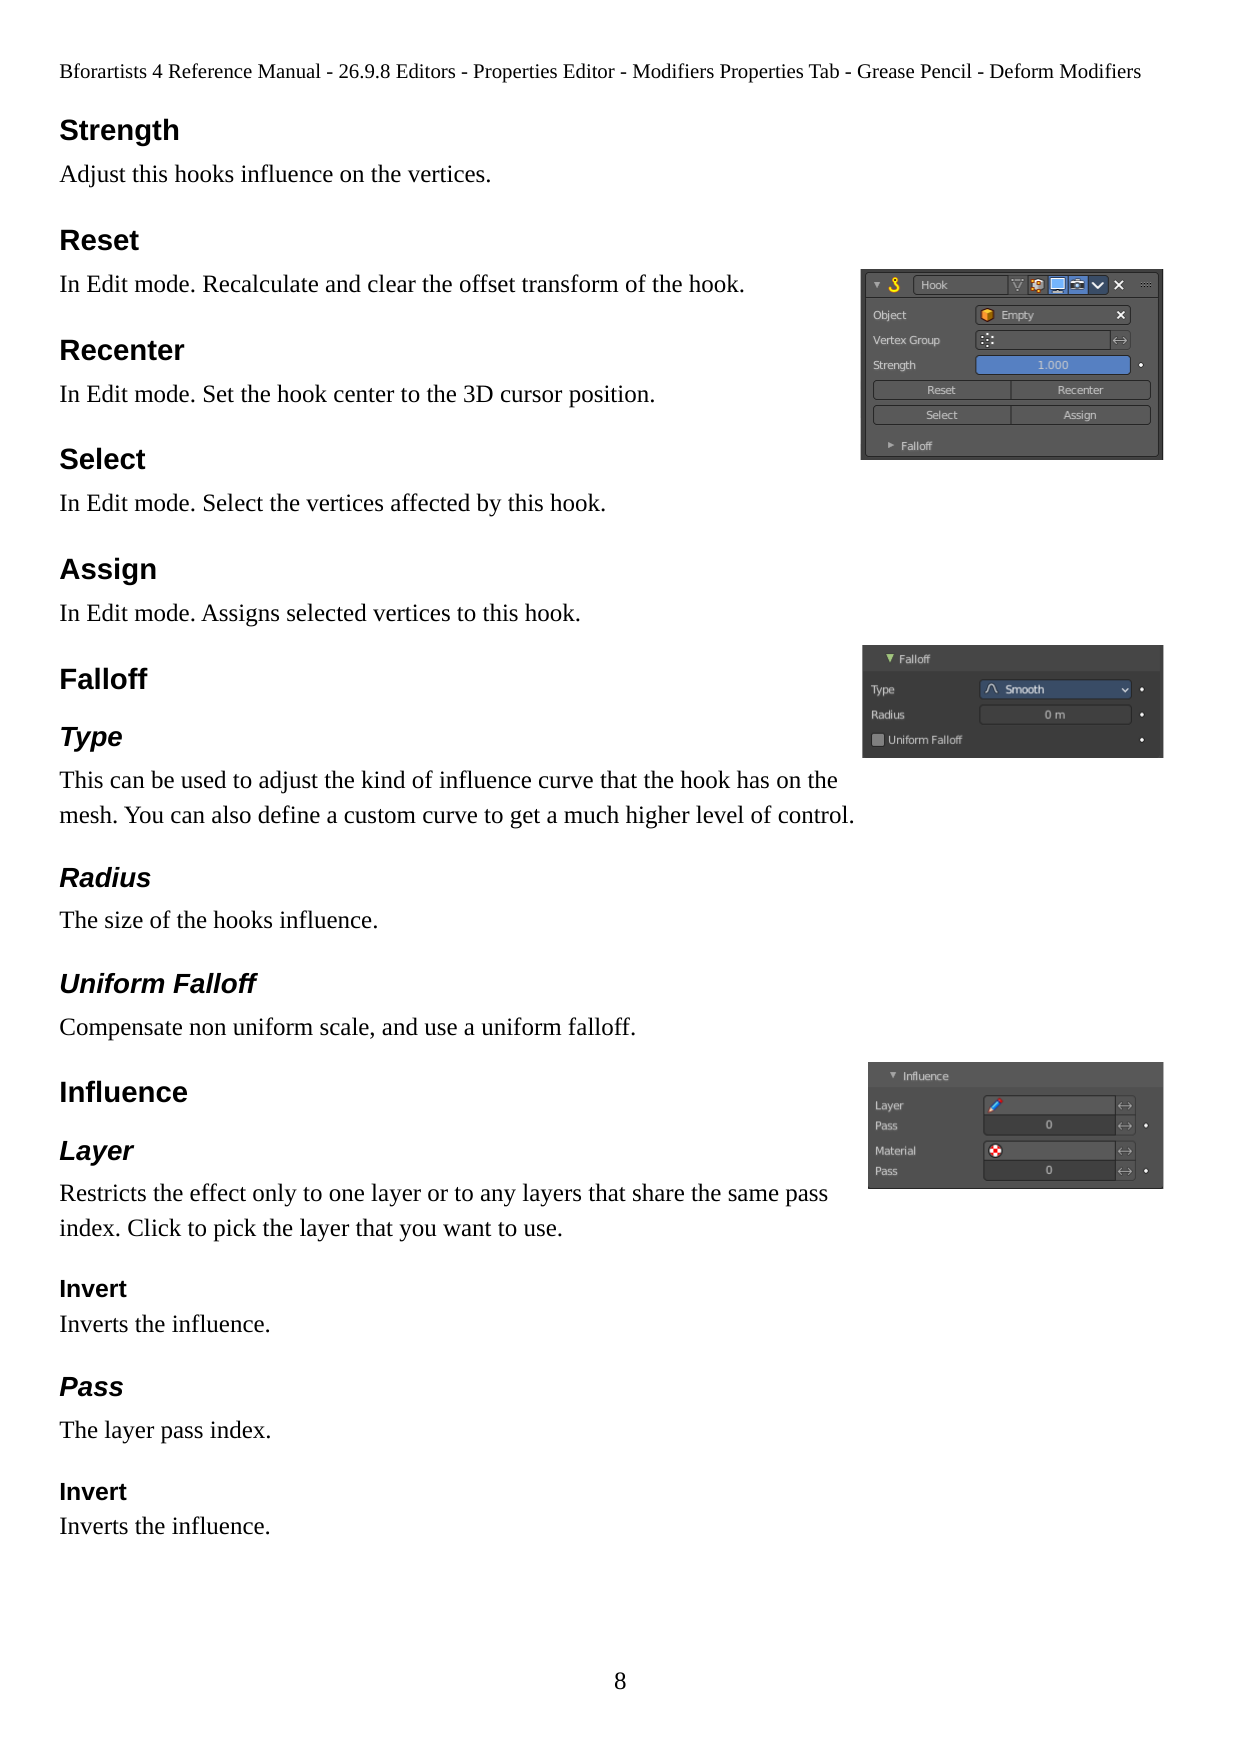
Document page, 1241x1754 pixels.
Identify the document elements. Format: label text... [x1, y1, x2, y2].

picture [860, 269, 1164, 460]
subtitle [1164, 1075, 1181, 1109]
subtitle Falloff [59, 662, 862, 696]
subtitle Assign [59, 552, 1181, 586]
subtitle Type [59, 721, 862, 753]
subtitle Layer [59, 1134, 868, 1166]
subtitle Radius [59, 861, 1181, 893]
text The layer pass index. [59, 1415, 1181, 1444]
subtitle Invert [59, 1477, 1181, 1505]
subtitle [1164, 662, 1181, 696]
text In Edit mode. Assigns selected vertices to this hook. [59, 598, 1181, 627]
subtitle Strength [59, 113, 1181, 146]
subtitle Pass [59, 1371, 1181, 1403]
text Restricts the effect only to one layer or to any layers that share the same pass index. Click to pick the layer that you want to use. [59, 1178, 1181, 1242]
subtitle Uniform Falloff [59, 967, 1181, 999]
subtitle Reset [59, 222, 1181, 256]
subtitle [1164, 721, 1181, 753]
subtitle [1164, 332, 1181, 366]
text Inverts the influence. [59, 1511, 1181, 1540]
subtitle Recenter [59, 332, 860, 366]
text Adjust this hooks influence on the vertices. [59, 159, 1181, 188]
text Inverts the influence. [59, 1309, 1181, 1338]
subtitle Invert [59, 1274, 1181, 1303]
text The size of the hooks influence. [59, 906, 1181, 934]
picture [868, 1062, 1164, 1189]
subtitle Select [59, 442, 1181, 476]
text In Edit mode. Select the vertices affected by this hook. [59, 488, 1181, 517]
subtitle Influence [59, 1075, 868, 1109]
subtitle [1164, 1134, 1181, 1166]
text This can be used to adjust the kind of influence curve that the hook has on the mesh. You can also define a custom curve to get a much higher level of control. [59, 765, 1181, 828]
picture [862, 645, 1164, 758]
text In Edit mode. Set the hook center to the 3D cursor position. [59, 379, 860, 407]
text Compensate non uniform scale, and use a uniform falloff. [59, 1012, 1181, 1040]
text In Edit mode. Recalculate and clear the offset transform of the hook. [59, 269, 860, 297]
